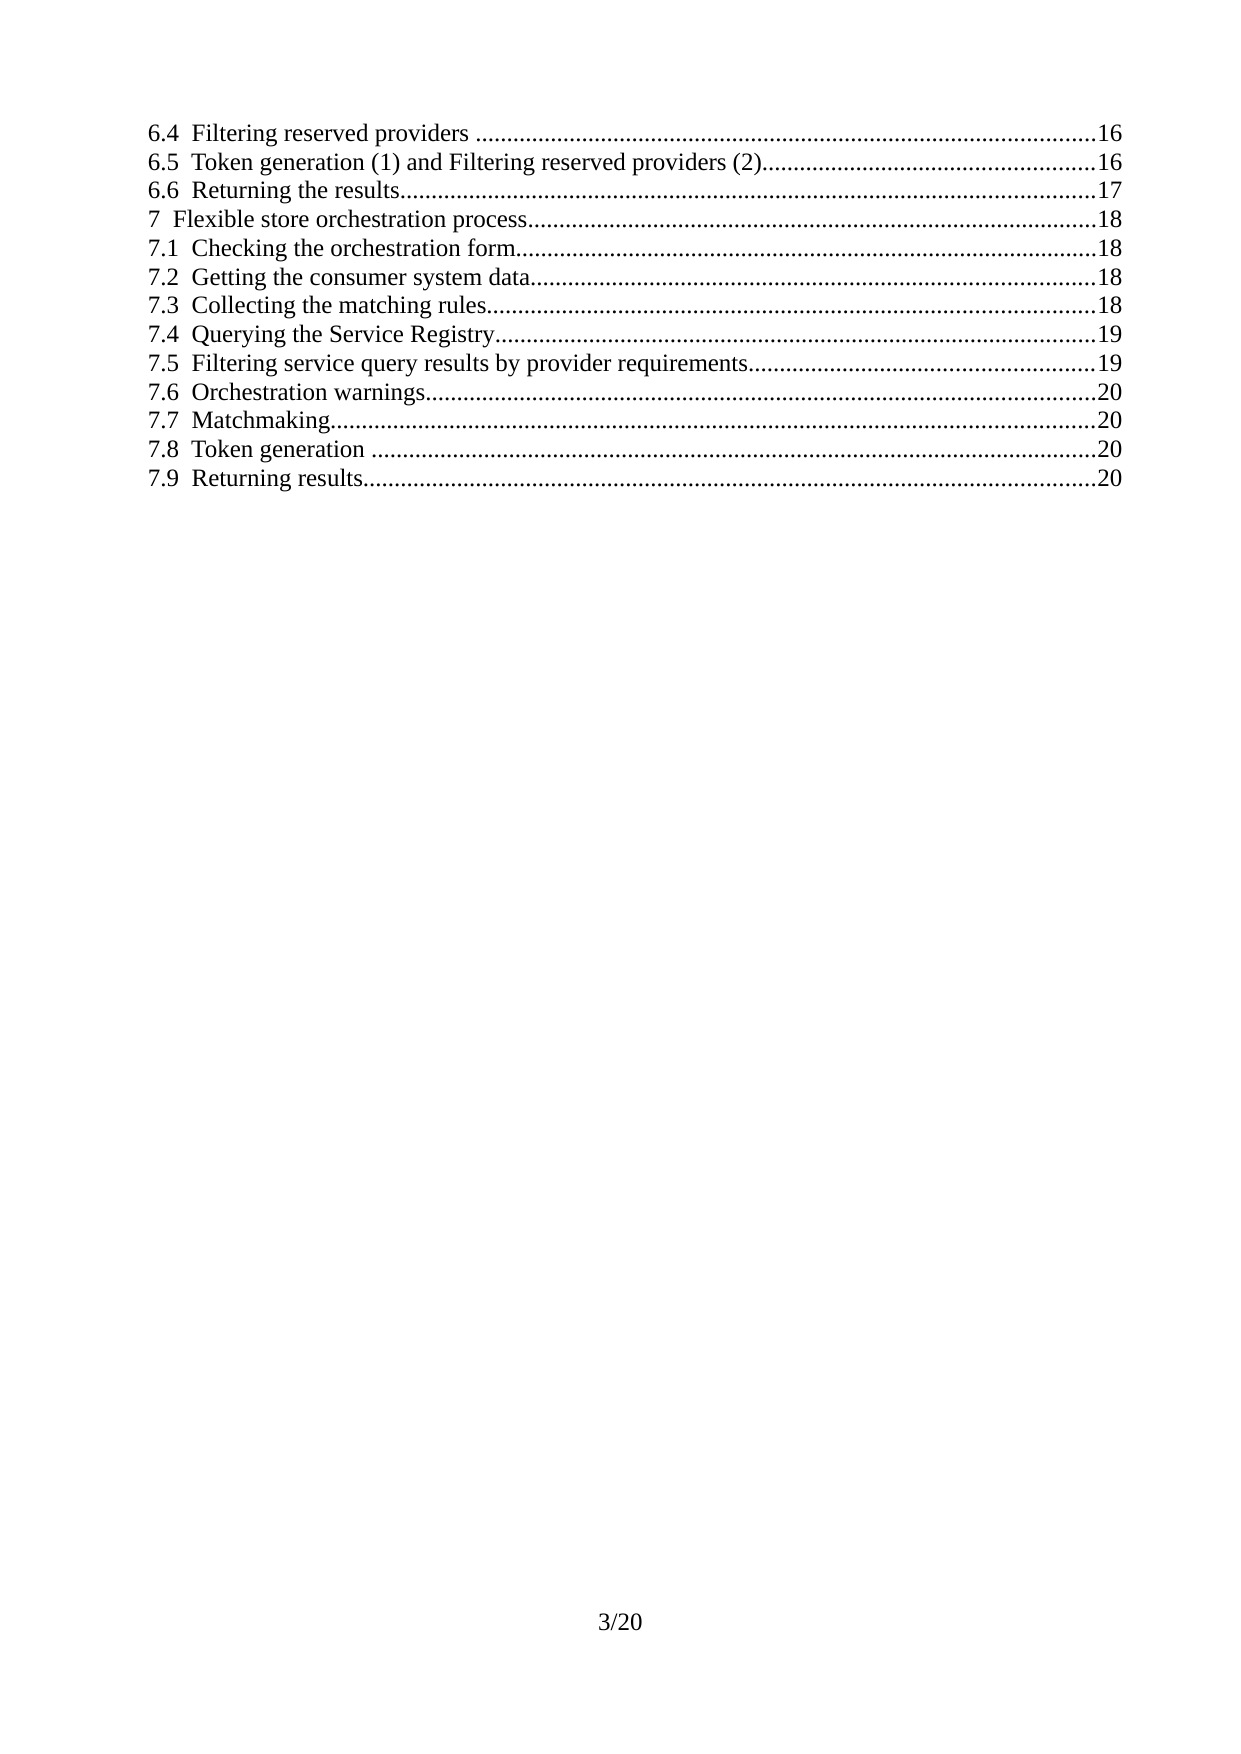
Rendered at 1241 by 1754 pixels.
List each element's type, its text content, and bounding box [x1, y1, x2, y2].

text 7.1 Checking the orchestration form 18 [148, 233, 1122, 262]
text 6.6 Returning the results 17 [148, 176, 1122, 204]
text 6.5 Token generation (1) and Filtering reserved providers (2) 16 [148, 147, 1122, 176]
text 7.4 Querying the Service Registry 19 [148, 319, 1122, 348]
text 7.5 Filtering service query results by provider requirements 19 [148, 348, 1122, 377]
text 7.7 Matchmaking 20 [148, 406, 1122, 434]
text 7.3 Collecting the matching rules 18 [148, 291, 1122, 319]
text 7 Flexible store orchestration process 18 [148, 204, 1122, 233]
text 7.8 Token generation 20 [148, 434, 1122, 463]
text 7.2 Getting the consumer system data 18 [148, 262, 1122, 291]
text 7.6 Orchestration warnings 20 [148, 377, 1122, 406]
text 6.4 Filtering reserved providers 16 [148, 118, 1122, 147]
text 7.9 Returning results 20 [148, 463, 1122, 492]
